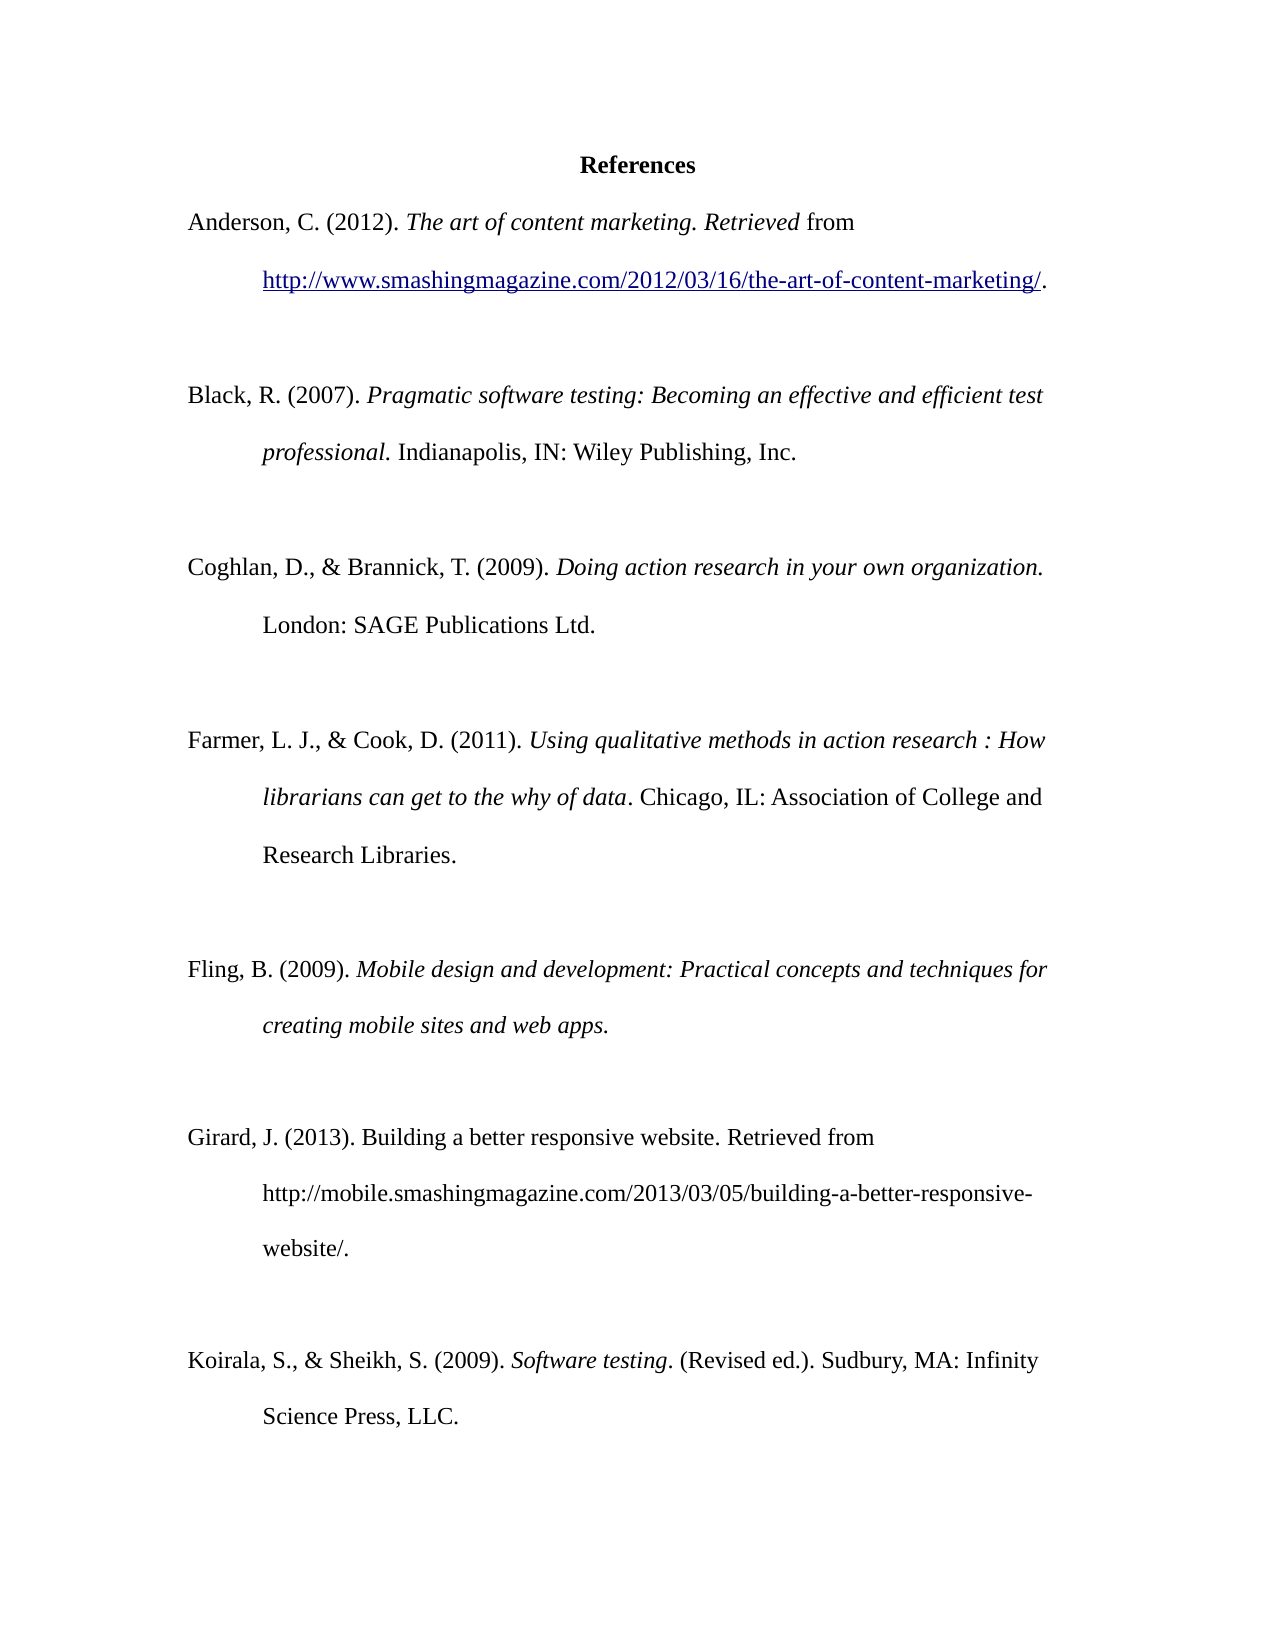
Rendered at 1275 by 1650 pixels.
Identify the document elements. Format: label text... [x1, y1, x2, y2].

text London: SAGE Publications Ltd. [187, 610, 1087, 639]
text Koirala, S., & Sheikh, S. (2009). Software testing. (Revised ed.). Sudbury, MA: Infinity Science Press, LLC. [187, 1346, 1087, 1429]
text Anderson, C. (2012). The art of content marketing. Retrieved from http://www.smashingmagazine.com/2012/03/16/the-art-of-content-marketing/. [187, 207, 1087, 294]
text Coghlan, D., & Brannick, T. (2009). Doing action research in your own organization. [187, 552, 1087, 581]
text Girard, J. (2013). Building a better responsive website. Retrieved from http://mobile.smashingmagazine.com/2013/03/05/building-a-better-responsive- website/. [187, 1122, 1087, 1262]
text References [187, 150, 1087, 179]
text Farmer, L. J., & Cook, D. (2011). Using qualitative methods in action research : How librarians can get to the why of data. Chicago, IL: Association of College and Research Libraries. [187, 725, 1087, 869]
text Black, R. (2007). Pragmatic software testing: Becoming an effective and efficient test professional. Indianapolis, IN: Wiley Publishing, Inc. [187, 380, 1087, 466]
text Fling, B. (2009). Mobile design and development: Practical concepts and techniques for creating mobile sites and web apps. [187, 955, 1087, 1039]
